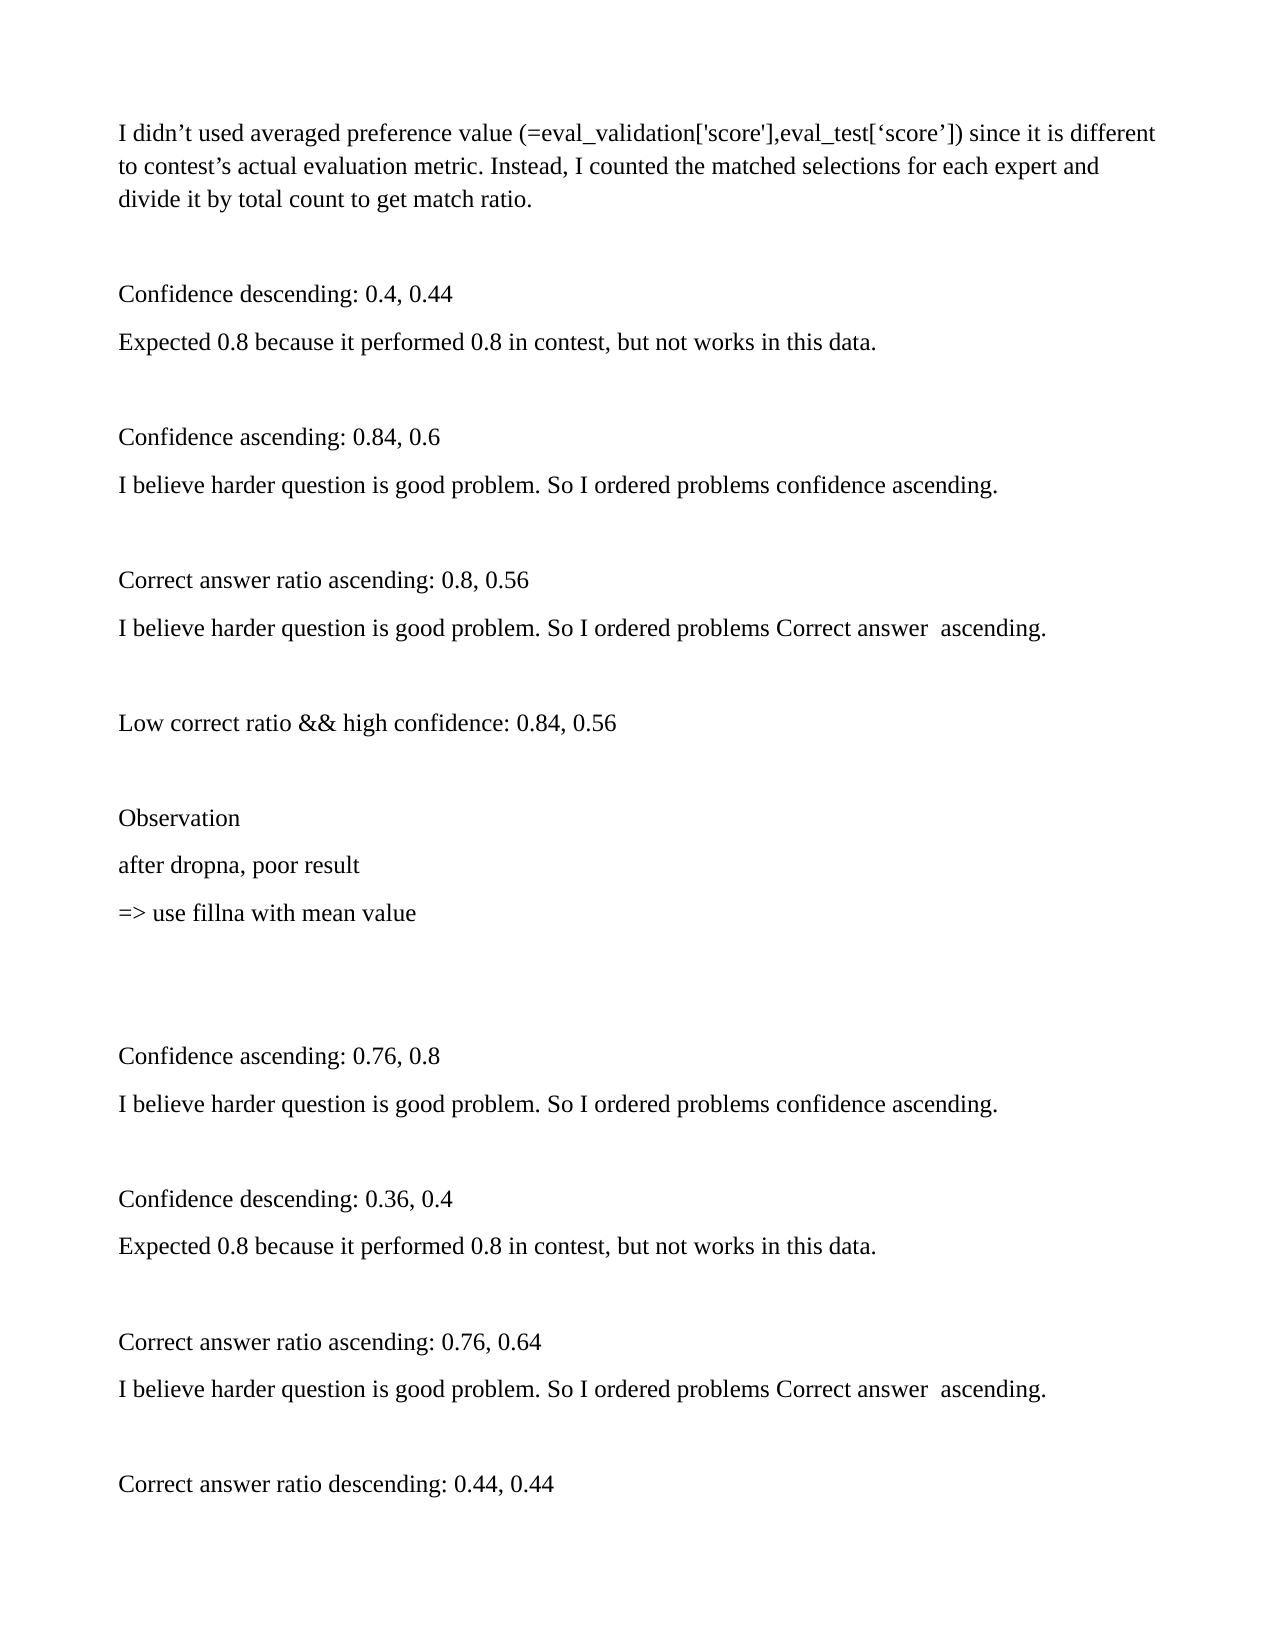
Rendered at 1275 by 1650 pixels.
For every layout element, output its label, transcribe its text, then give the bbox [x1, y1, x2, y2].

text Expected 0.8 because it performed 0.8 in contest, but not works in this data. [118, 327, 1157, 356]
text Observation [118, 803, 1157, 832]
text Correct answer ratio descending: 0.44, 0.44 [118, 1469, 1157, 1498]
text Confidence ascending: 0.84, 0.6 [118, 422, 1157, 451]
text I believe harder question is good problem. So I ordered problems Correct answer ascending. [118, 1374, 1157, 1403]
text I didn’t used averaged preference value (=eval_validation['score'],eval_test[‘score’]) since it is different to contest’s actual evaluation metric. Instead, I counted the matched selections for each expert and divide it by total count to get match ratio. [118, 118, 1157, 213]
text Correct answer ratio ascending: 0.8, 0.56 [118, 565, 1157, 594]
text after dropna, poor result [118, 851, 1157, 879]
text Correct answer ratio ascending: 0.76, 0.64 [118, 1327, 1157, 1355]
text Confidence ascending: 0.76, 0.8 [118, 1041, 1157, 1070]
text => use fillna with mean value [118, 898, 1157, 927]
text Confidence descending: 0.36, 0.4 [118, 1184, 1157, 1213]
text I believe harder question is good problem. So I ordered problems confidence ascending. [118, 1089, 1157, 1117]
text I believe harder question is good problem. So I ordered problems Correct answer ascending. [118, 613, 1157, 641]
text Low correct ratio && high confidence: 0.84, 0.56 [118, 708, 1157, 737]
text Confidence descending: 0.4, 0.44 [118, 279, 1157, 308]
text Expected 0.8 because it performed 0.8 in contest, but not works in this data. [118, 1231, 1157, 1260]
text I believe harder question is good problem. So I ordered problems confidence ascending. [118, 470, 1157, 498]
